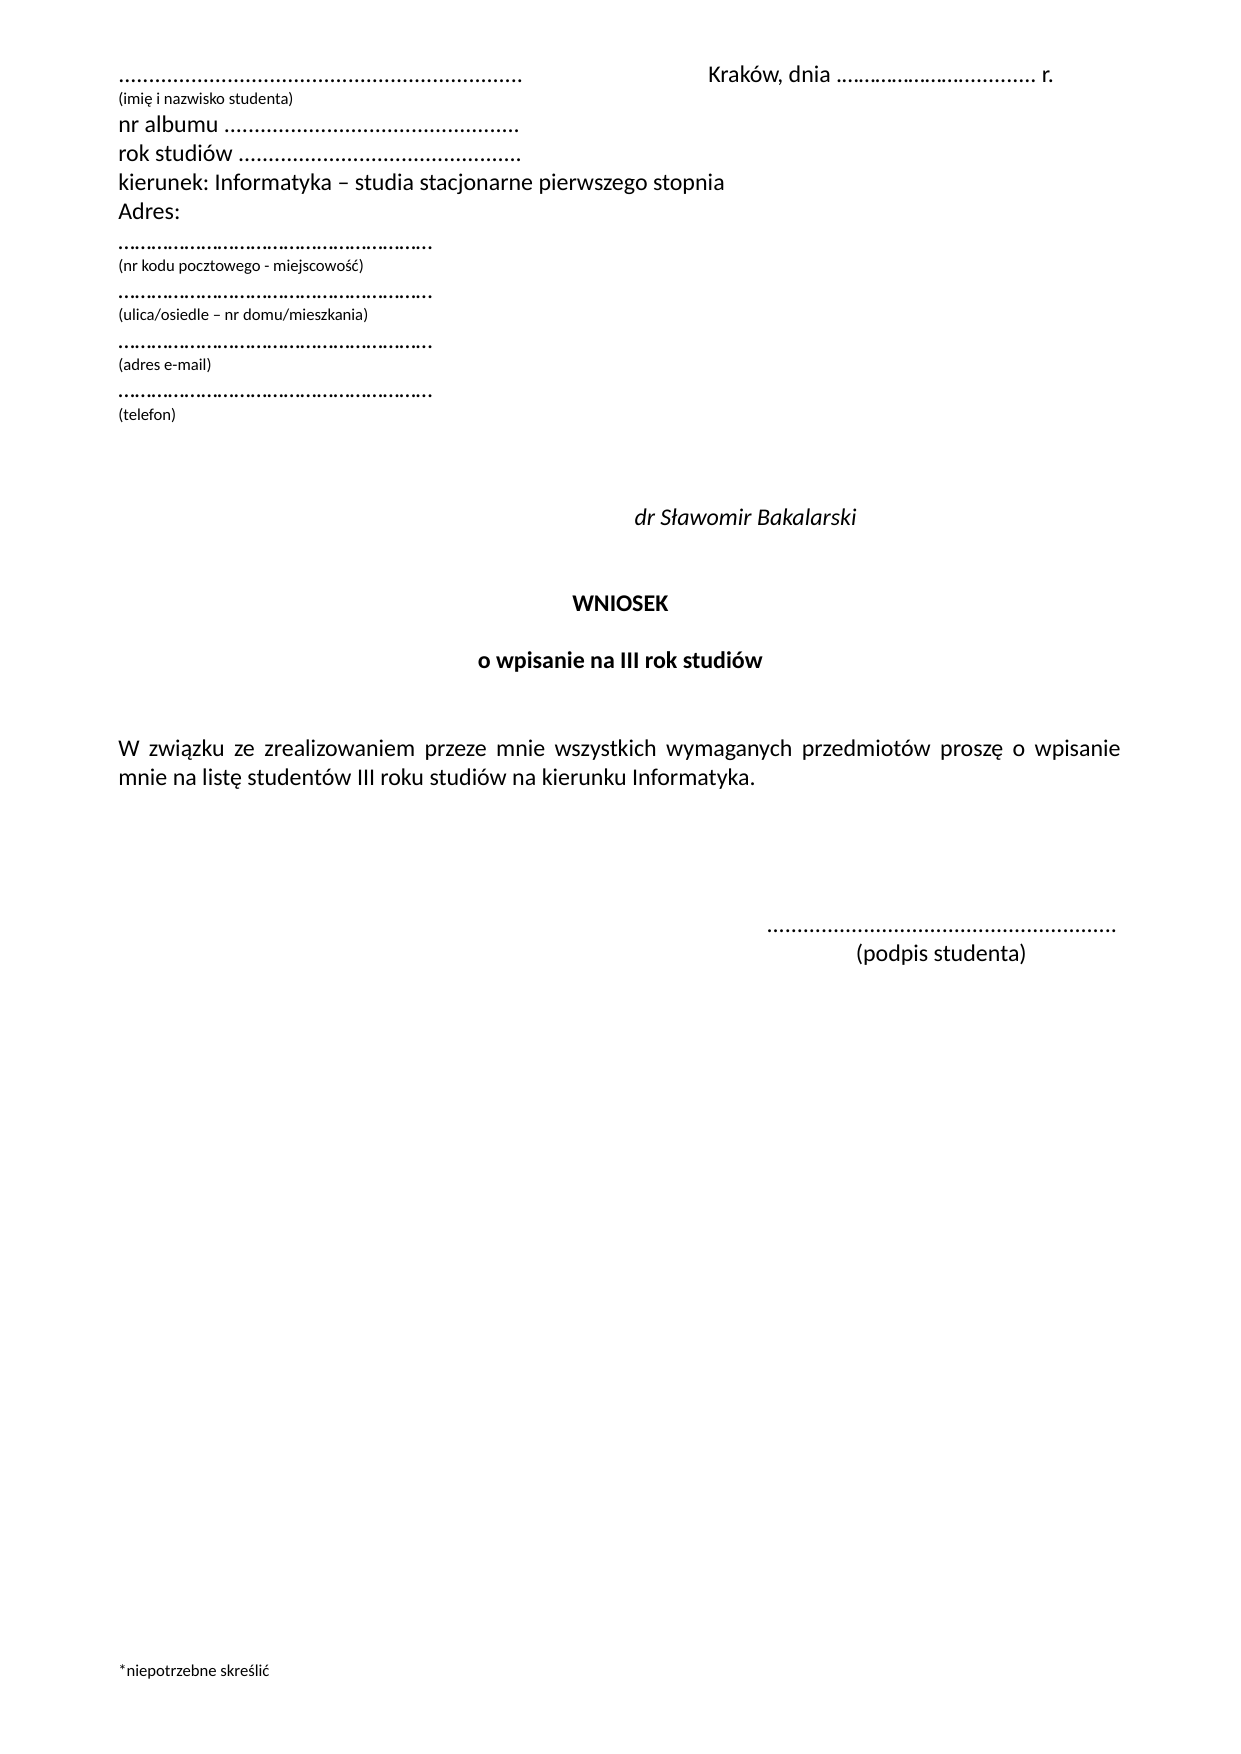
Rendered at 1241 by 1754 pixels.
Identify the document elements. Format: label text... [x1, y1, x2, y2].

text (nr kodu pocztowego - miejscowość) [118, 255, 1122, 275]
text W związku ze zrealizowaniem przeze mnie wszystkich wymaganych przedmiotów proszę o wpisanie mnie na listę studentów III roku studiów na kierunku Informatyka. [118, 733, 1122, 792]
text rok studiów ............................................... [118, 138, 1122, 167]
text (podpis studenta) [782, 938, 1122, 967]
text (adres e-mail) [118, 354, 1122, 374]
text kierunek: Informatyka – studia stacjonarne pierwszego stopnia [118, 167, 1122, 196]
text nr albumu ................................................. [118, 109, 1122, 138]
text dr Sławomir Bakalarski [561, 502, 1122, 531]
text ………………………………………………… [118, 275, 1122, 304]
text (telefon) [118, 404, 1122, 424]
text ................................................................... Kraków, dnia .…………………............. r. [118, 59, 1122, 88]
text o wpisanie na III rok studiów [118, 645, 1122, 674]
text ………………………………………………… [118, 374, 1122, 404]
text ………………………………………………… [118, 325, 1122, 354]
text .......................................................... [118, 909, 1122, 938]
text ………………………………………………… [118, 226, 1122, 255]
text Adres: [118, 196, 1122, 226]
text (imię i nazwisko studenta) [118, 88, 1122, 109]
text (ulica/osiedle – nr domu/mieszkania) [118, 304, 1122, 325]
text WNIOSEK [118, 588, 1122, 617]
